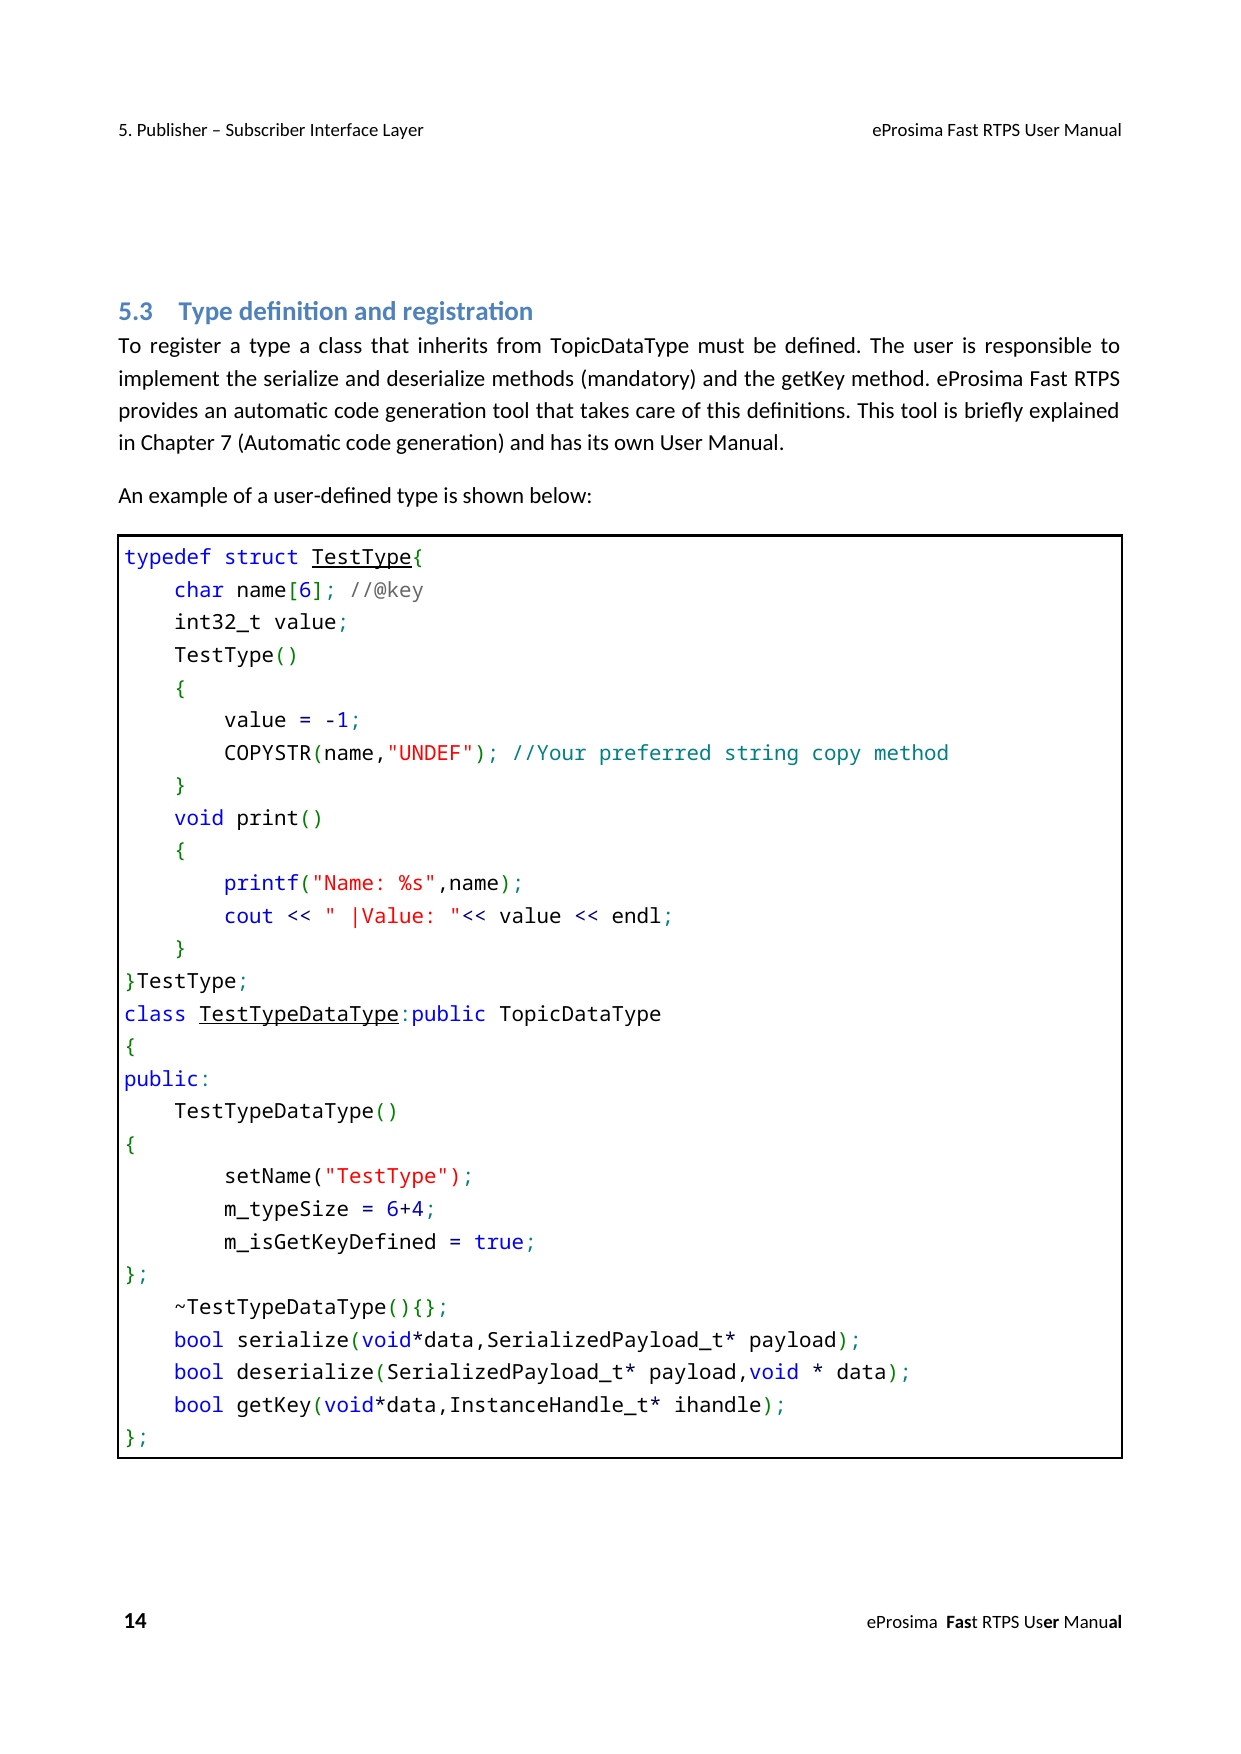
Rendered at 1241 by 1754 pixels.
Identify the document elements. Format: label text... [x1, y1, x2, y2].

text To register a type a class that inherits from TopicDataType must be defined. The user is responsible to implement the serialize and deserialize methods (mandatory) and the getKey method. eProsima Fast RTPS provides an automatic code generation tool that takes care of this definitions. This tool is briefly explained in Chapter 7 (Automatic code generation) and has its own User Manual. [118, 332, 1122, 456]
table_header typedef struct TestType{ char name[6]; //@key int32_t value; TestType() { value = -1; COPYSTR(name,"UNDEF"); //Your preferred string copy method } void print() { printf("Name: %s",name); cout << " |Value: "<< value << endl; } }TestType; class TestTypeDataType:public TopicDataType { public: TestTypeDataType() { setName("TestType"); m_typeSize = 6+4; m_isGetKeyDefined = true; }; ~TestTypeDataType(){}; bool serialize(void*data,SerializedPayload_t* payload); bool deserialize(SerializedPayload_t* payload,void * data); bool getKey(void*data,InstanceHandle_t* ihandle); }; [119, 537, 1121, 1457]
text An example of a user-defined type is shown below: [118, 481, 1122, 509]
subtitle Type definition and registration [118, 294, 1122, 327]
